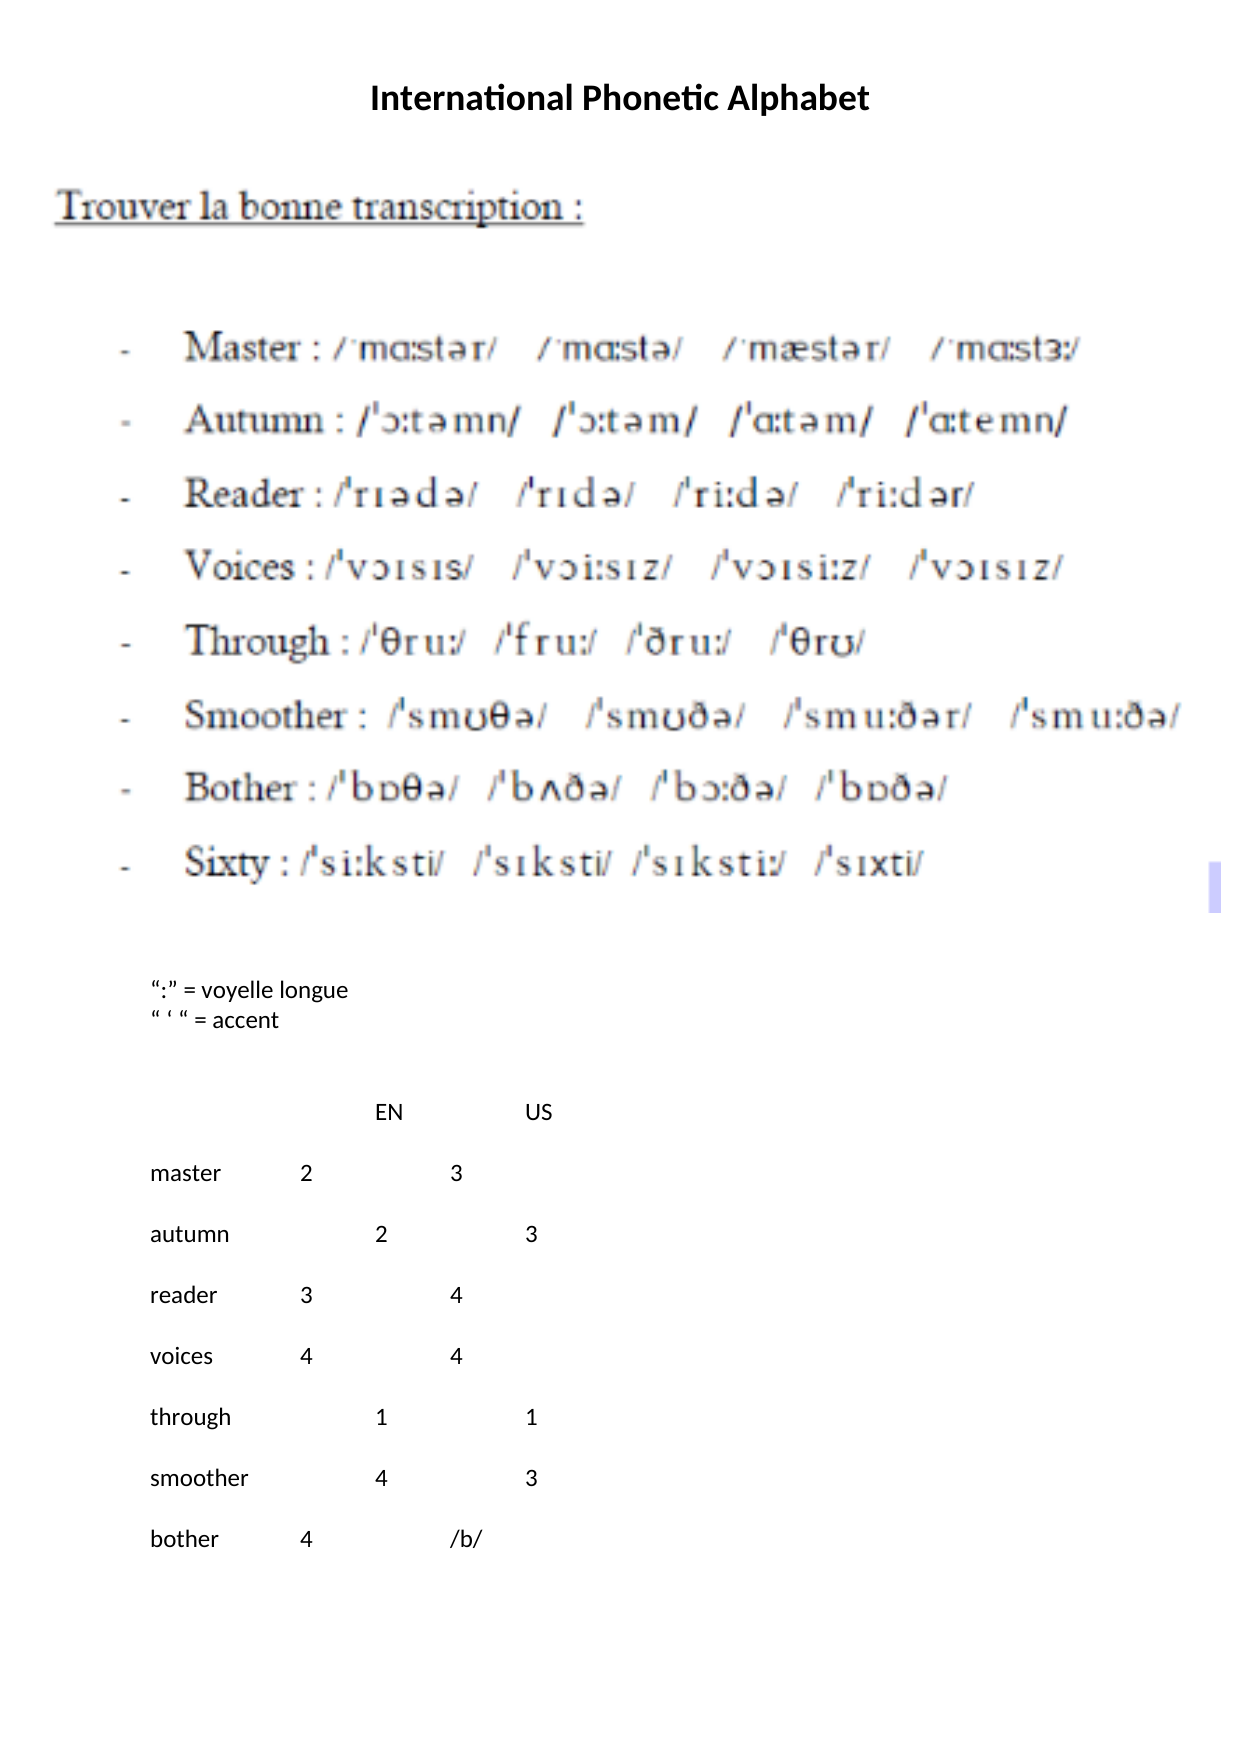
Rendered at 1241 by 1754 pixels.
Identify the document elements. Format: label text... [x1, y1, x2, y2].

text voices 4 4 [150, 1340, 1090, 1371]
text EN US [150, 1096, 1090, 1127]
text reader 3 4 [150, 1279, 1090, 1310]
text master 2 3 [150, 1157, 1090, 1188]
text smoother 4 3 [150, 1462, 1090, 1493]
text “:” = voyelle longue [150, 974, 1090, 1004]
picture [22, 156, 1221, 913]
text through 1 1 [150, 1401, 1090, 1432]
text “ ‘ “ = accent [150, 1004, 1090, 1035]
text autumn 2 3 [150, 1218, 1090, 1249]
text bother 4 /b/ [150, 1523, 1090, 1554]
